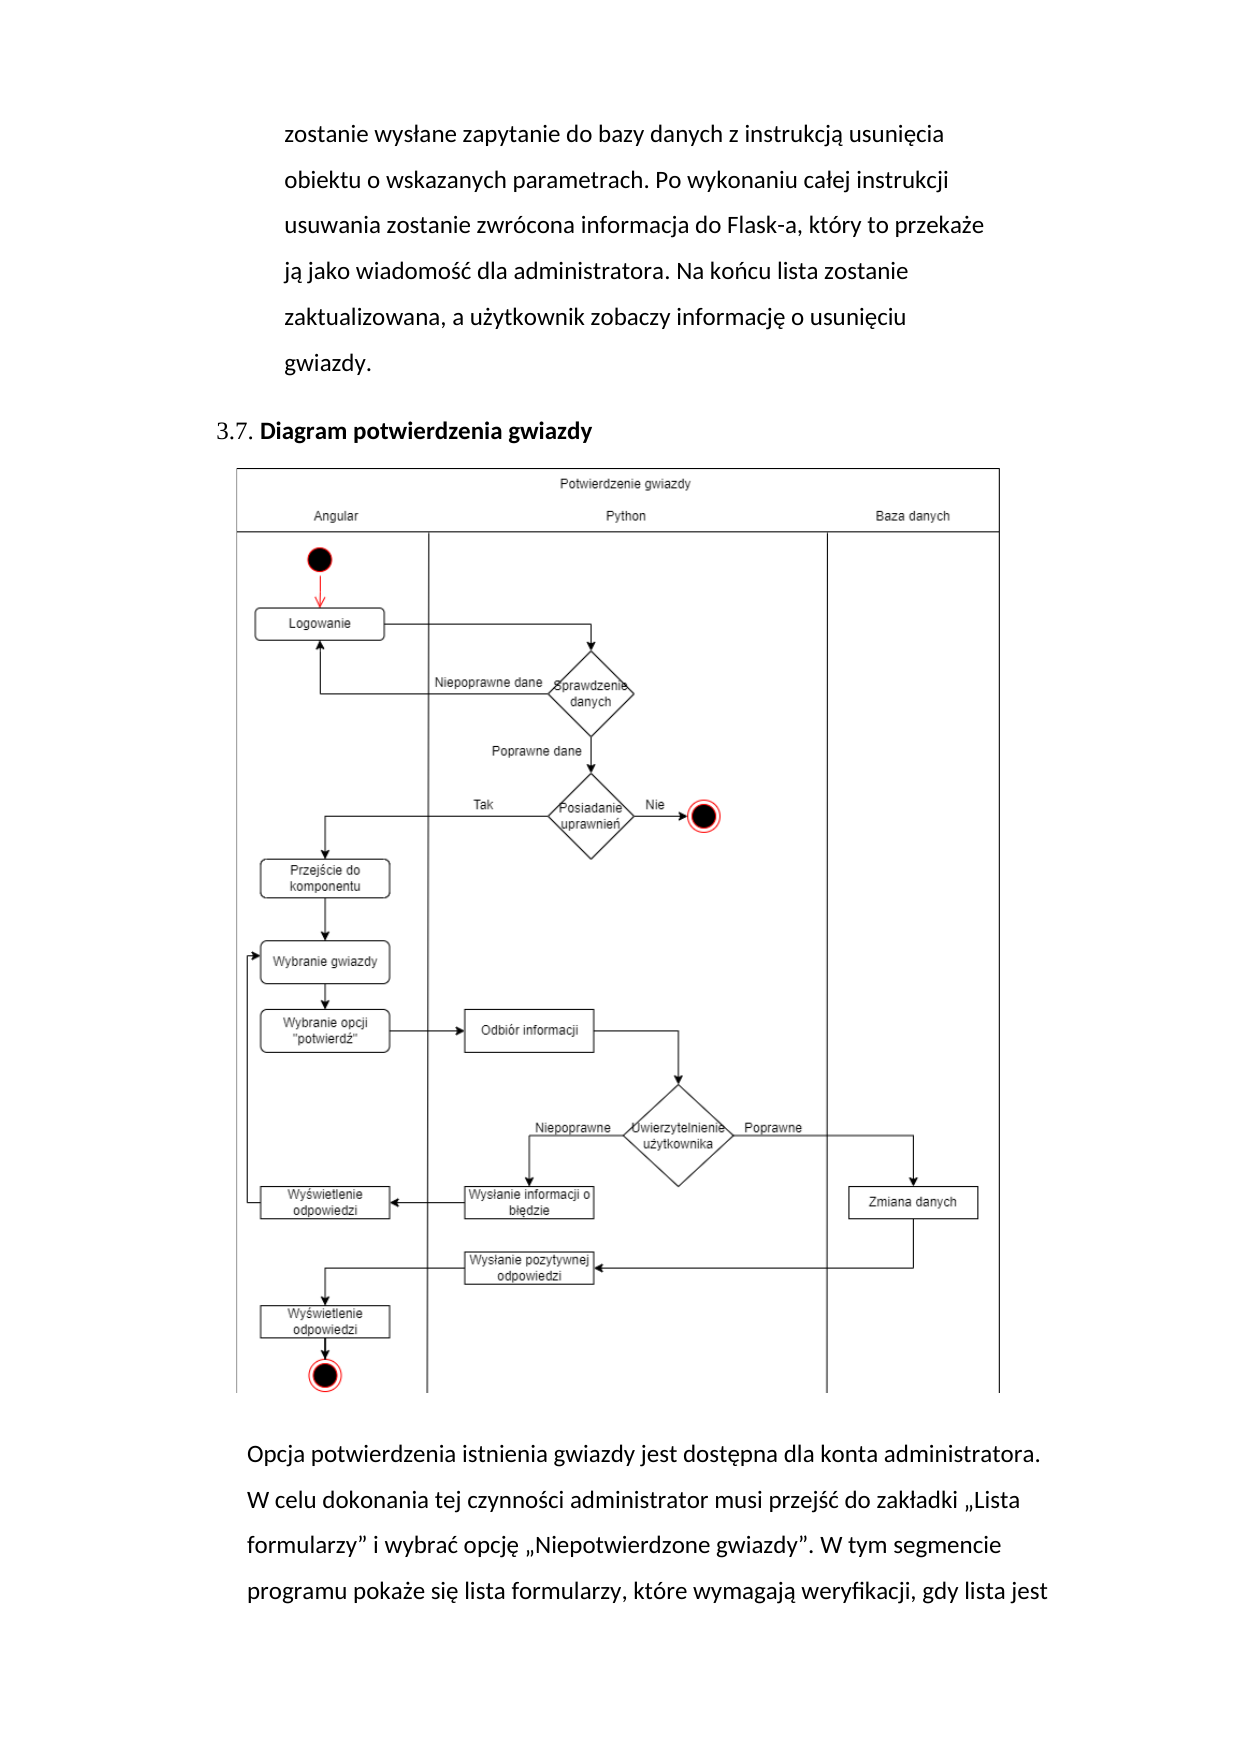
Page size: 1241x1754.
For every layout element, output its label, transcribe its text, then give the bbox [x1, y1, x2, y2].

list Diagram potwierdzenia gwiazdy Opcja potwierdzenia istnienia gwiazdy jest dostępna dla konta administratora. W celu dokonania tej czynności administrator musi przejść do zakładki „Lista formularzy” i wybrać opcję „Niepotwierdzone gwiazdy”. W tym segmencie programu pokaże się lista formularzy, które wymagają weryfikacji, gdy lista jest [210, 415, 1065, 1606]
list zostanie wysłane zapytanie do bazy danych z instrukcją usunięcia obiektu o wskazanych parametrach. Po wykonaniu całej instrukcji usuwania zostanie zwrócona informacja do Flask-a, który to przekaże ją jako wiadomość dla administratora. Na końcu lista zostanie zaktualizowana, a użytkownik zobaczy informację o usunięciu gwiazdy. [249, 118, 988, 377]
